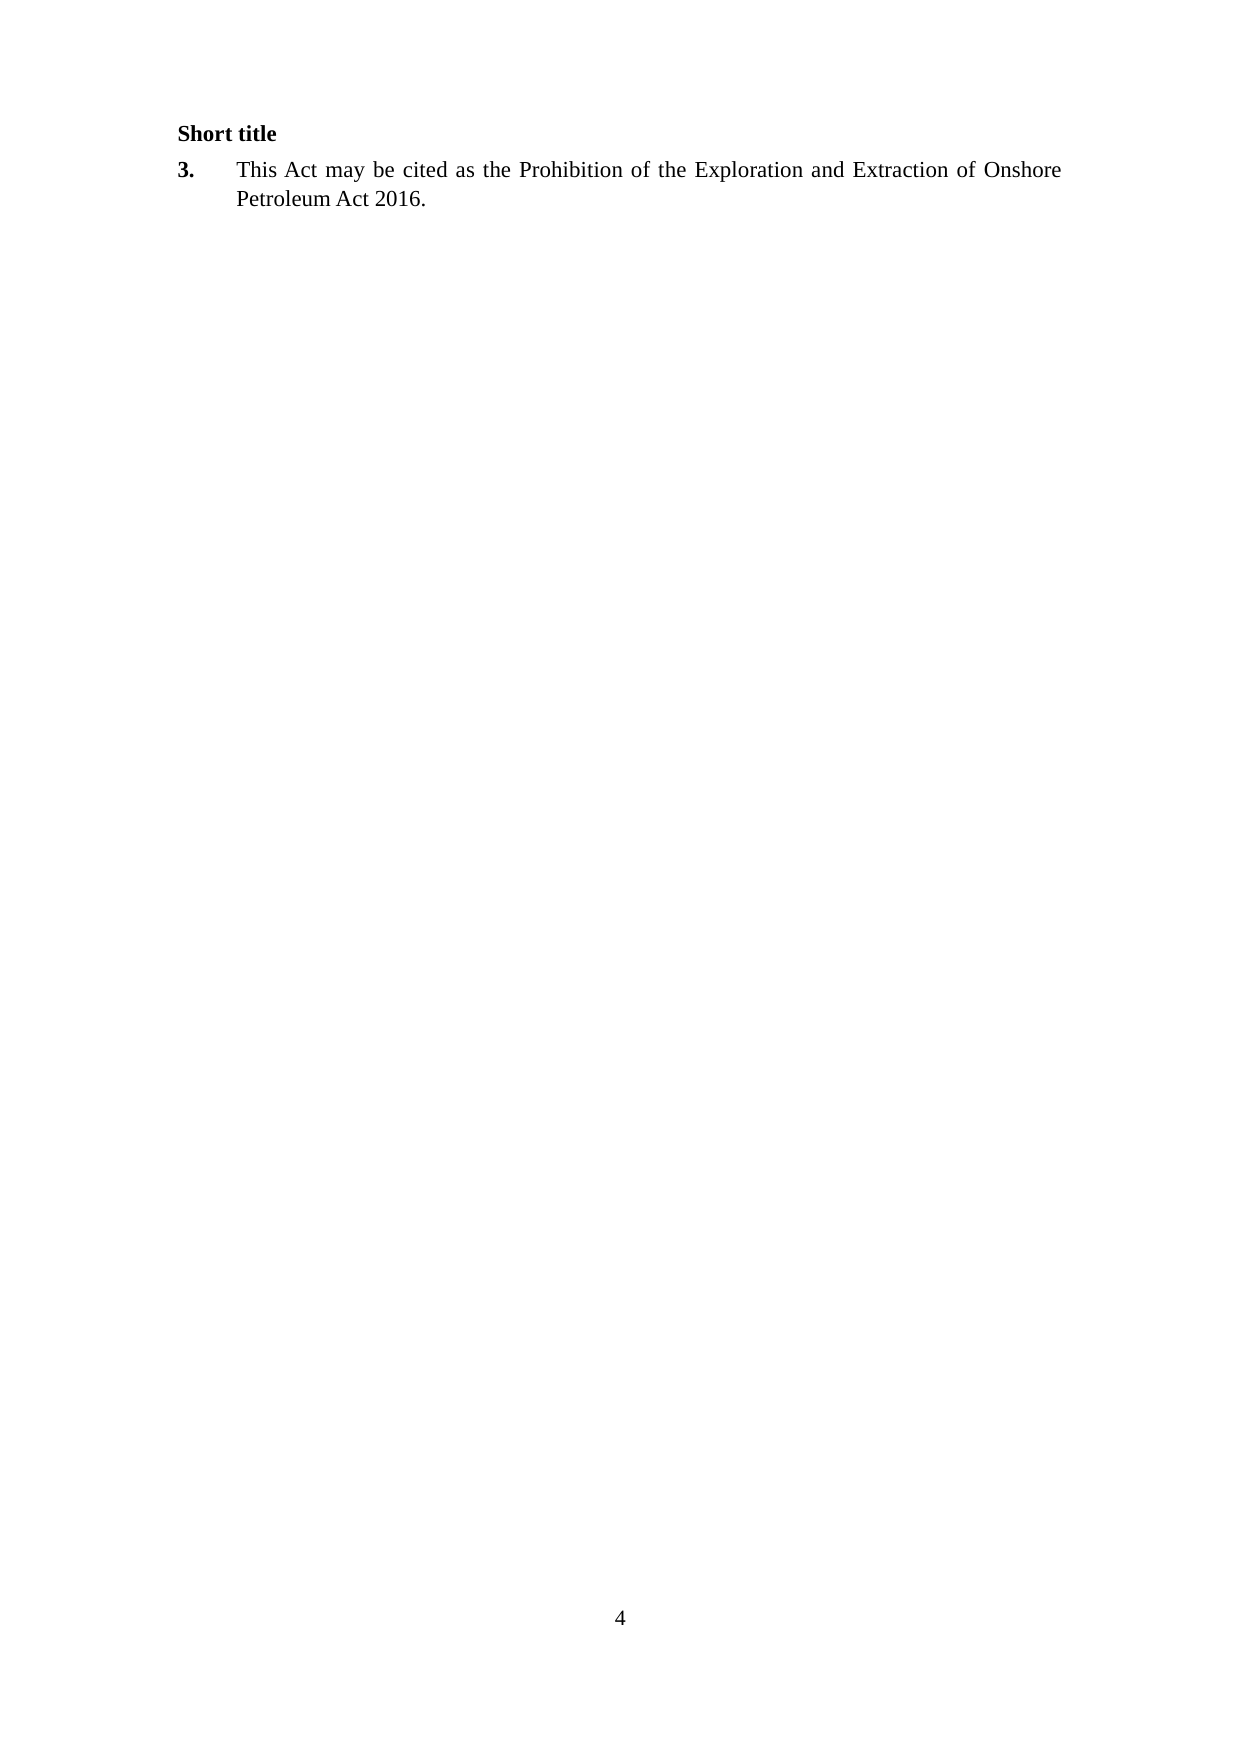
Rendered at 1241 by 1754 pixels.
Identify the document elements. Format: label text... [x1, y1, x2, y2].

text 3. This Act may be cited as the Prohibition of the Exploration and Extraction of Onshore Petroleum Act 2016. [177, 153, 1063, 212]
text Short title [177, 118, 1063, 148]
